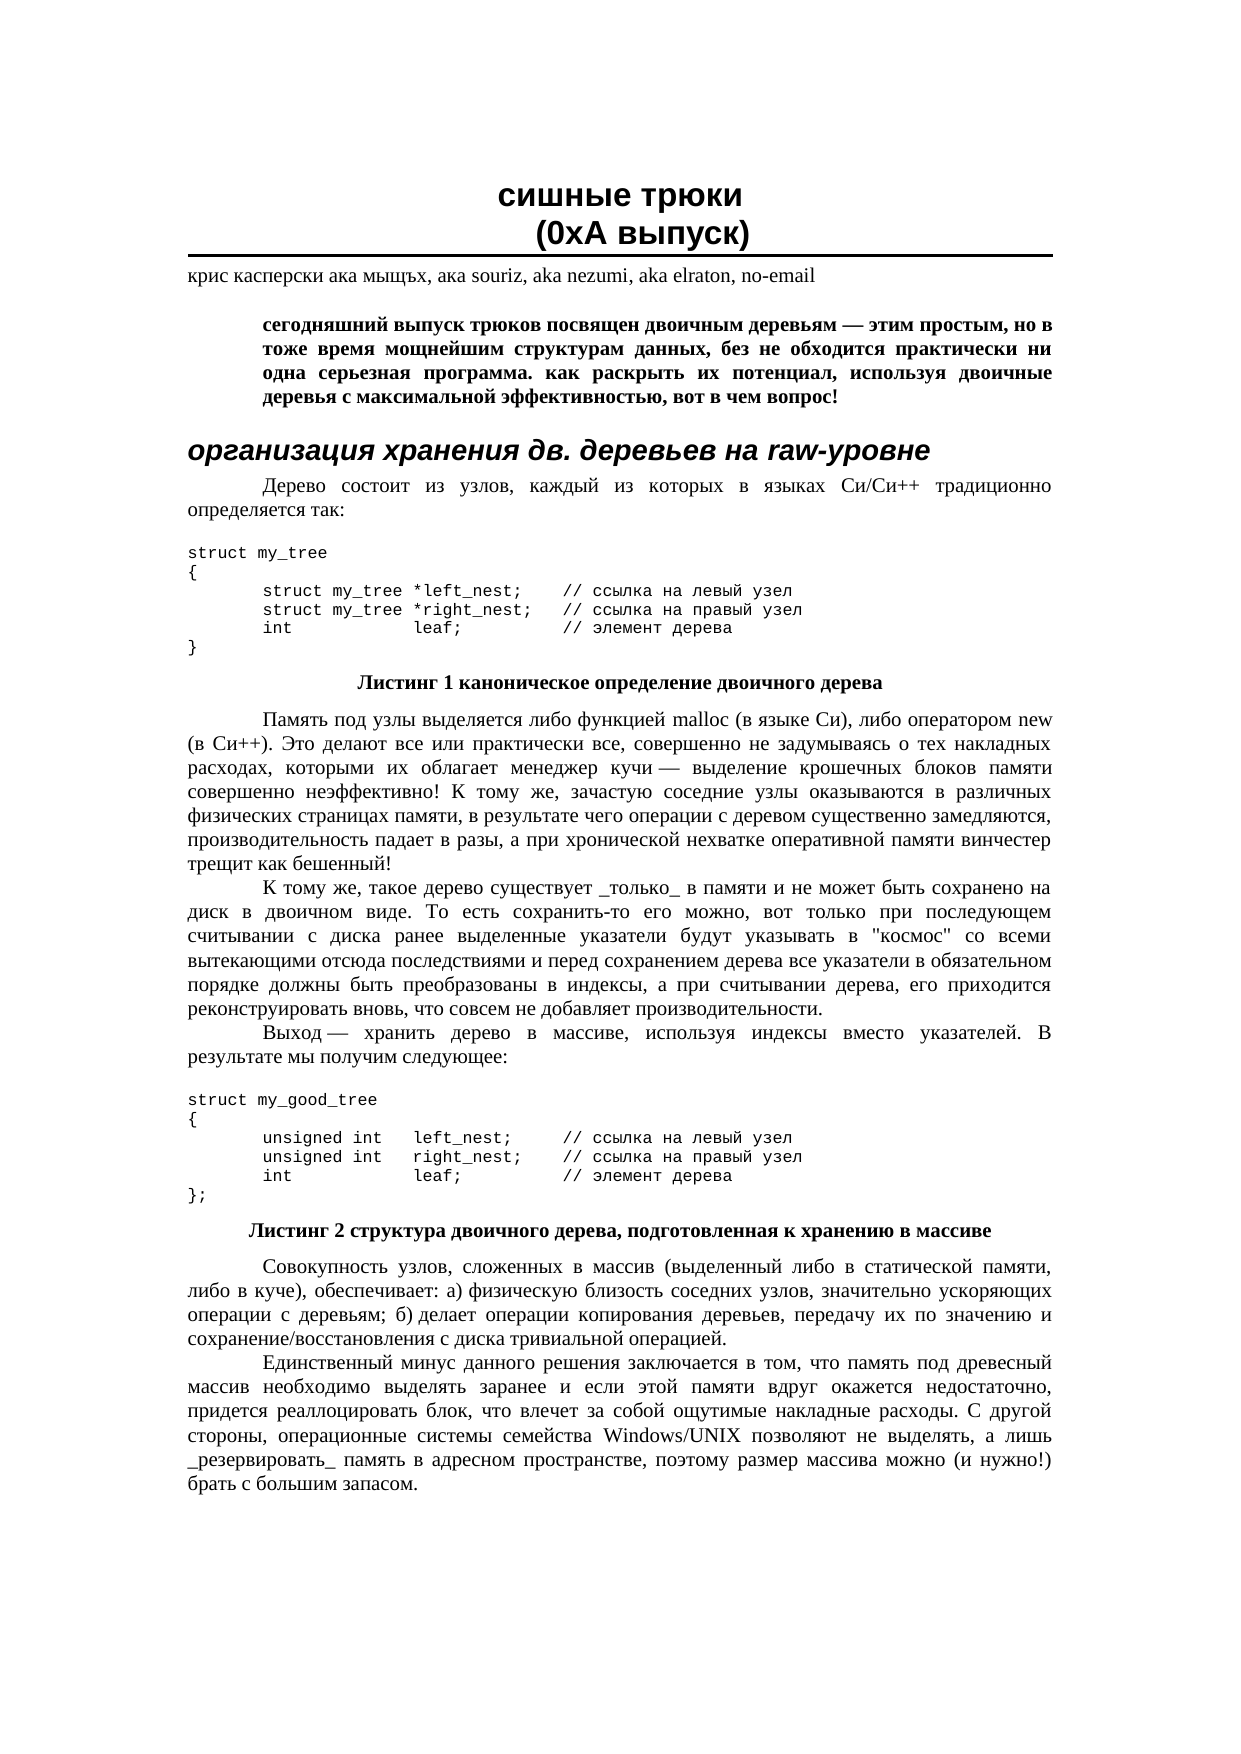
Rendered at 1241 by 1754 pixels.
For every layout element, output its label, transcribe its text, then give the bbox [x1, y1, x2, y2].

subtitle организация хранения дв. деревьев на raw-уровне [187, 433, 1053, 466]
text крис касперски ака мыщъх, ака souriz, aka nezumi, aka elraton, no-email [187, 263, 1053, 287]
text Память под узлы выделяется либо функцией malloc (в языке Си), либо оператором new (в Си++). Это делают все или практически все, совершенно не задумываясь о тех накладных расходах, которыми их облагает менеджер кучи — выделение крошечных блоков памяти совершенно неэффективно! К тому же, зачастую соседние узлы оказываются в различных физических страницах памяти, в результате чего операции с деревом существенно замедляются, производительность падает в разы, а при хронической нехватке оперативной памяти винчестер трещит как бешенный! [187, 707, 1053, 875]
text { [187, 1111, 1053, 1129]
text Листинг 2 структура двоичного дерева, подготовленная к хранению в массиве [187, 1217, 1053, 1242]
text Единственный минус данного решения заключается в том, что память под древесный массив необходимо выделять заранее и если этой памяти вдруг окажется недостаточно, придется реаллоцировать блок, что влечет за собой ощутимые накладные расходы. С другой стороны, операционные системы семейства Windows/UNIX позволяют не выделять, а лишь _резервировать_ память в адресном пространстве, поэтому размер массива можно (и нужно!) брать с большим запасом. [187, 1350, 1053, 1495]
text struct my_good_tree [187, 1092, 1053, 1111]
text Листинг 1 каноническое определение двоичного дерева [187, 670, 1053, 694]
text }; [187, 1186, 1053, 1205]
text int leaf; // элемент дерева [187, 620, 1053, 639]
text } [187, 639, 1053, 658]
text Совокупность узлов, сложенных в массив (выделенный либо в статической памяти, либо в куче), обеспечивает: а) физическую близость соседних узлов, значительно ускоряющих операции с деревьям; б) делает операции копирования деревьев, передачу их по значению и сохранение/восстановления с диска тривиальной операцией. [187, 1254, 1053, 1350]
text struct my_tree *left_nest; // ссылка на левый узел [187, 582, 1053, 601]
text unsigned int right_nest; // ссылка на правый узел [187, 1148, 1053, 1167]
subtitle сишные трюки (0xA выпуск) [187, 175, 1053, 257]
text int leaf; // элемент дерева [187, 1167, 1053, 1186]
text Выход — хранить дерево в массиве, используя индексы вместо указателей. В результате мы получим следующее: [187, 1020, 1053, 1068]
text unsigned int left_nest; // ссылка на левый узел [187, 1129, 1053, 1148]
text struct my_tree [187, 545, 1053, 563]
text struct my_tree *right_nest; // ссылка на правый узел [187, 601, 1053, 620]
text { [187, 563, 1053, 582]
text Дерево состоит из узлов, каждый из которых в языках Си/Си++ традиционно определяется так: [187, 472, 1053, 521]
text К тому же, такое дерево существует _только_ в памяти и не может быть сохранено на диск в двоичном виде. То есть сохранить-то его можно, вот только при последующем считывании с диска ранее выделенные указатели будут указывать в "космос" со всеми вытекающими отсюда последствиями и перед сохранением дерева все указатели в обязательном порядке должны быть преобразованы в индексы, а при считывании дерева, его приходится реконструировать вновь, что совсем не добавляет производительности. [187, 875, 1053, 1020]
text сегодняшний выпуск трюков посвящен двоичным деревьям — этим простым, но в тоже время мощнейшим структурам данных, без не обходится практически ни одна серьезная программа. как раскрыть их потенциал, используя двоичные деревья с максимальной эффективностью, вот в чем вопрос! [262, 311, 1053, 408]
